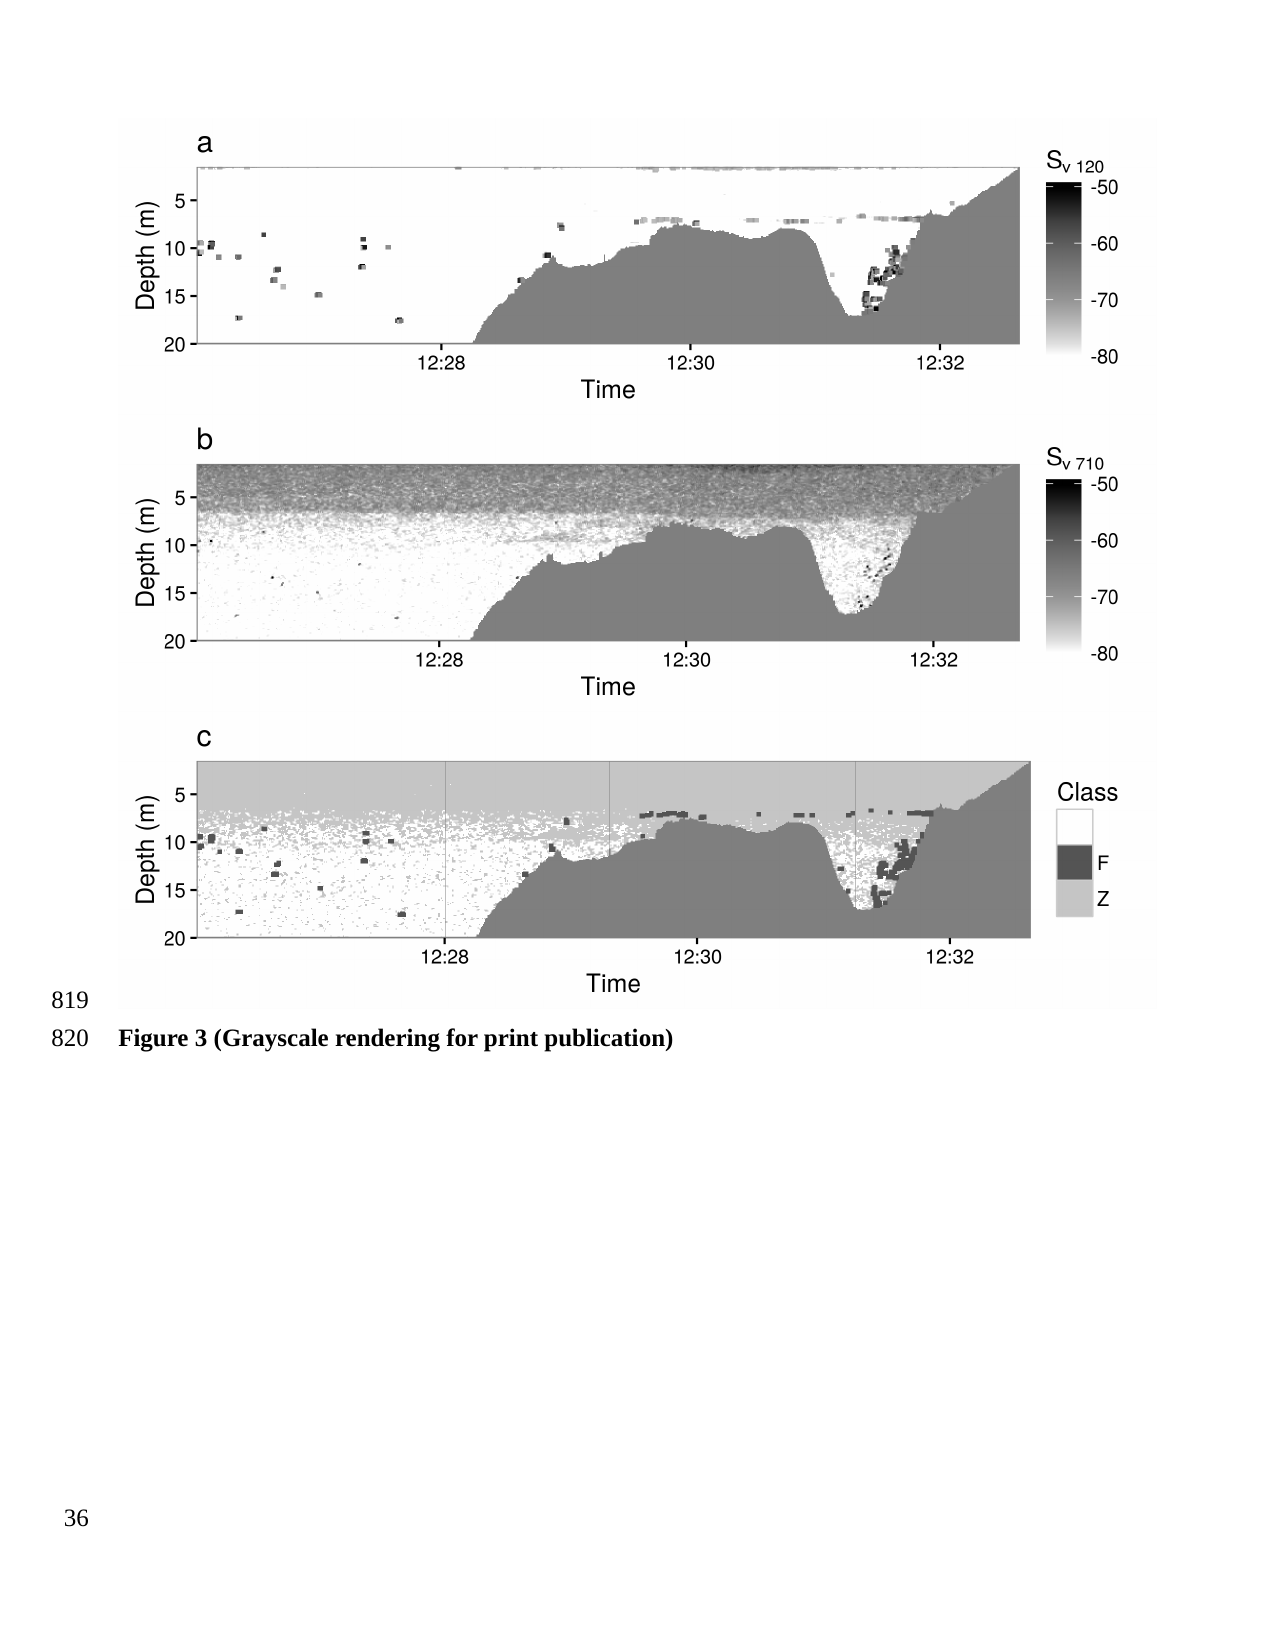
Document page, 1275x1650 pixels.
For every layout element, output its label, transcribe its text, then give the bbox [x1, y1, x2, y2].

text Figure 3 (Grayscale rendering for print publication) [118, 1023, 1157, 1052]
picture [118, 118, 1157, 1009]
